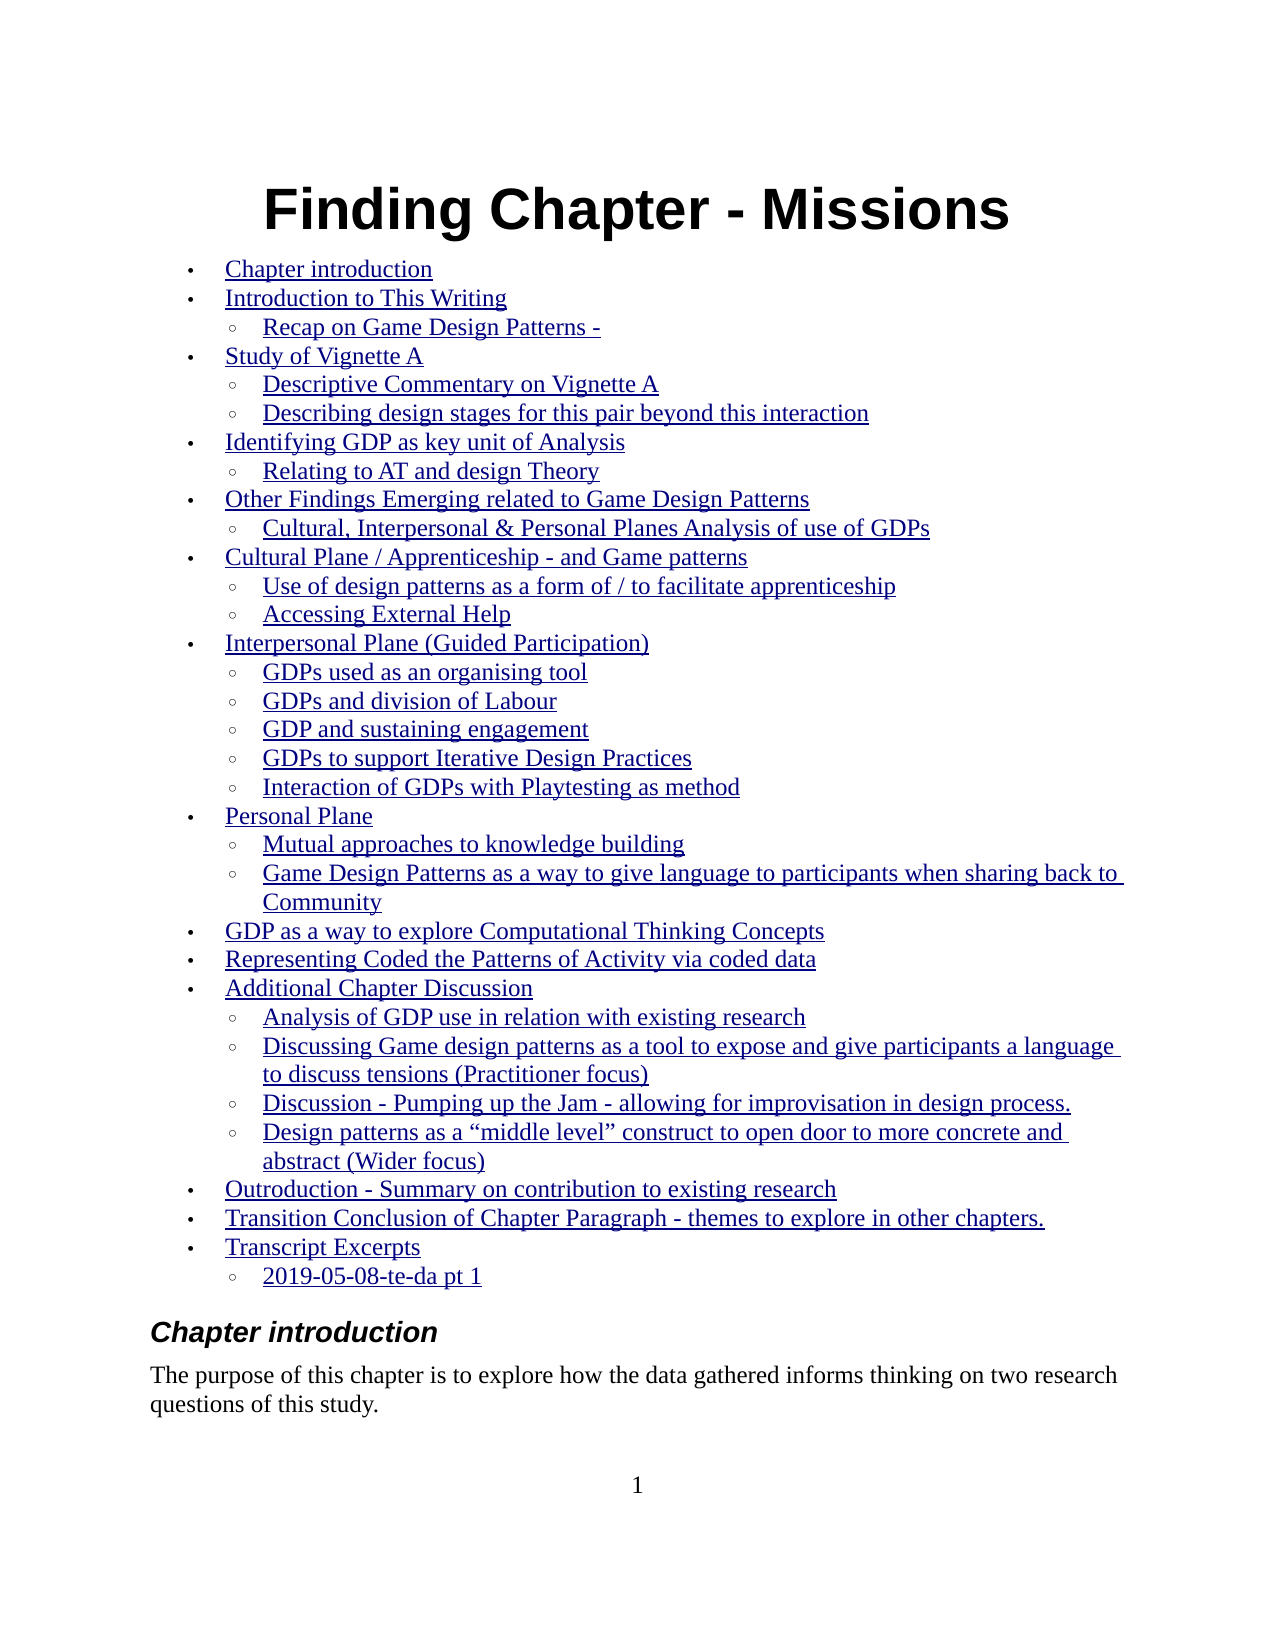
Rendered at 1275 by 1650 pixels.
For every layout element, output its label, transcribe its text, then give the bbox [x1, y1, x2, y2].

list Cultural, Interpersonal & Personal Planes Analysis of use of GDPs [225, 513, 1125, 542]
title Finding Chapter - Missions [150, 175, 1125, 242]
list Accessing External Help [225, 599, 1125, 628]
list Transcript Excerpts [187, 1232, 1125, 1261]
list Discussing Game design patterns as a tool to expose and give participants a language to discuss tensions (Practitioner focus) [225, 1031, 1125, 1088]
list GDPs to support Iterative Design Practices [225, 743, 1125, 772]
list Use of design patterns as a form of / to facilitate apprenticeship [225, 571, 1125, 599]
list GDP as a way to explore Computational Thinking Concepts [187, 916, 1125, 944]
list Additional Chapter Discussion [187, 973, 1125, 1002]
list Chapter introduction [187, 254, 1125, 283]
list Cultural Plane / Apprenticeship - and Game patterns [187, 542, 1125, 571]
list Discussion - Pumping up the Jam - allowing for improvisation in design process. [225, 1088, 1125, 1117]
list Game Design Patterns as a way to give language to participants when sharing back to Community [225, 858, 1125, 916]
list GDPs and division of Labour [225, 686, 1125, 714]
list Describing design stages for this pair beyond this interaction [225, 398, 1125, 427]
list Personal Plane [187, 801, 1125, 829]
list Analysis of GDP use in relation with existing research [225, 1002, 1125, 1031]
list Relating to AT and design Theory [225, 456, 1125, 484]
list Mutual approaches to knowledge building [225, 829, 1125, 858]
text The purpose of this chapter is to explore how the data gathered informs thinking on two research questions of this study. [150, 1361, 1125, 1418]
list Design patterns as a “middle level” construct to open door to more concrete and abstract (Wider focus) [225, 1117, 1125, 1174]
subtitle Chapter introduction [150, 1314, 1125, 1348]
list Outroduction - Summary on contribution to existing research [187, 1174, 1125, 1203]
list Representing Coded the Patterns of Activity via coded data [187, 944, 1125, 973]
list Descriptive Commentary on Vignette A [225, 369, 1125, 398]
list Identifying GDP as key unit of Analysis [187, 427, 1125, 456]
list Transition Conclusion of Chapter Paragraph - themes to explore in other chapters. [187, 1203, 1125, 1232]
list Introduction to This Writing [187, 283, 1125, 312]
list Interpersonal Plane (Guided Participation) [187, 628, 1125, 657]
list 2019-05-08-te-da pt 1 [225, 1261, 1125, 1289]
list Interaction of GDPs with Playtesting as method [225, 772, 1125, 801]
list Other Findings Emerging related to Game Design Patterns [187, 484, 1125, 513]
list Study of Vignette A [187, 341, 1125, 369]
list GDPs used as an organising tool [225, 657, 1125, 686]
list GDP and sustaining engagement [225, 714, 1125, 743]
list Recap on Game Design Patterns - [225, 312, 1125, 341]
